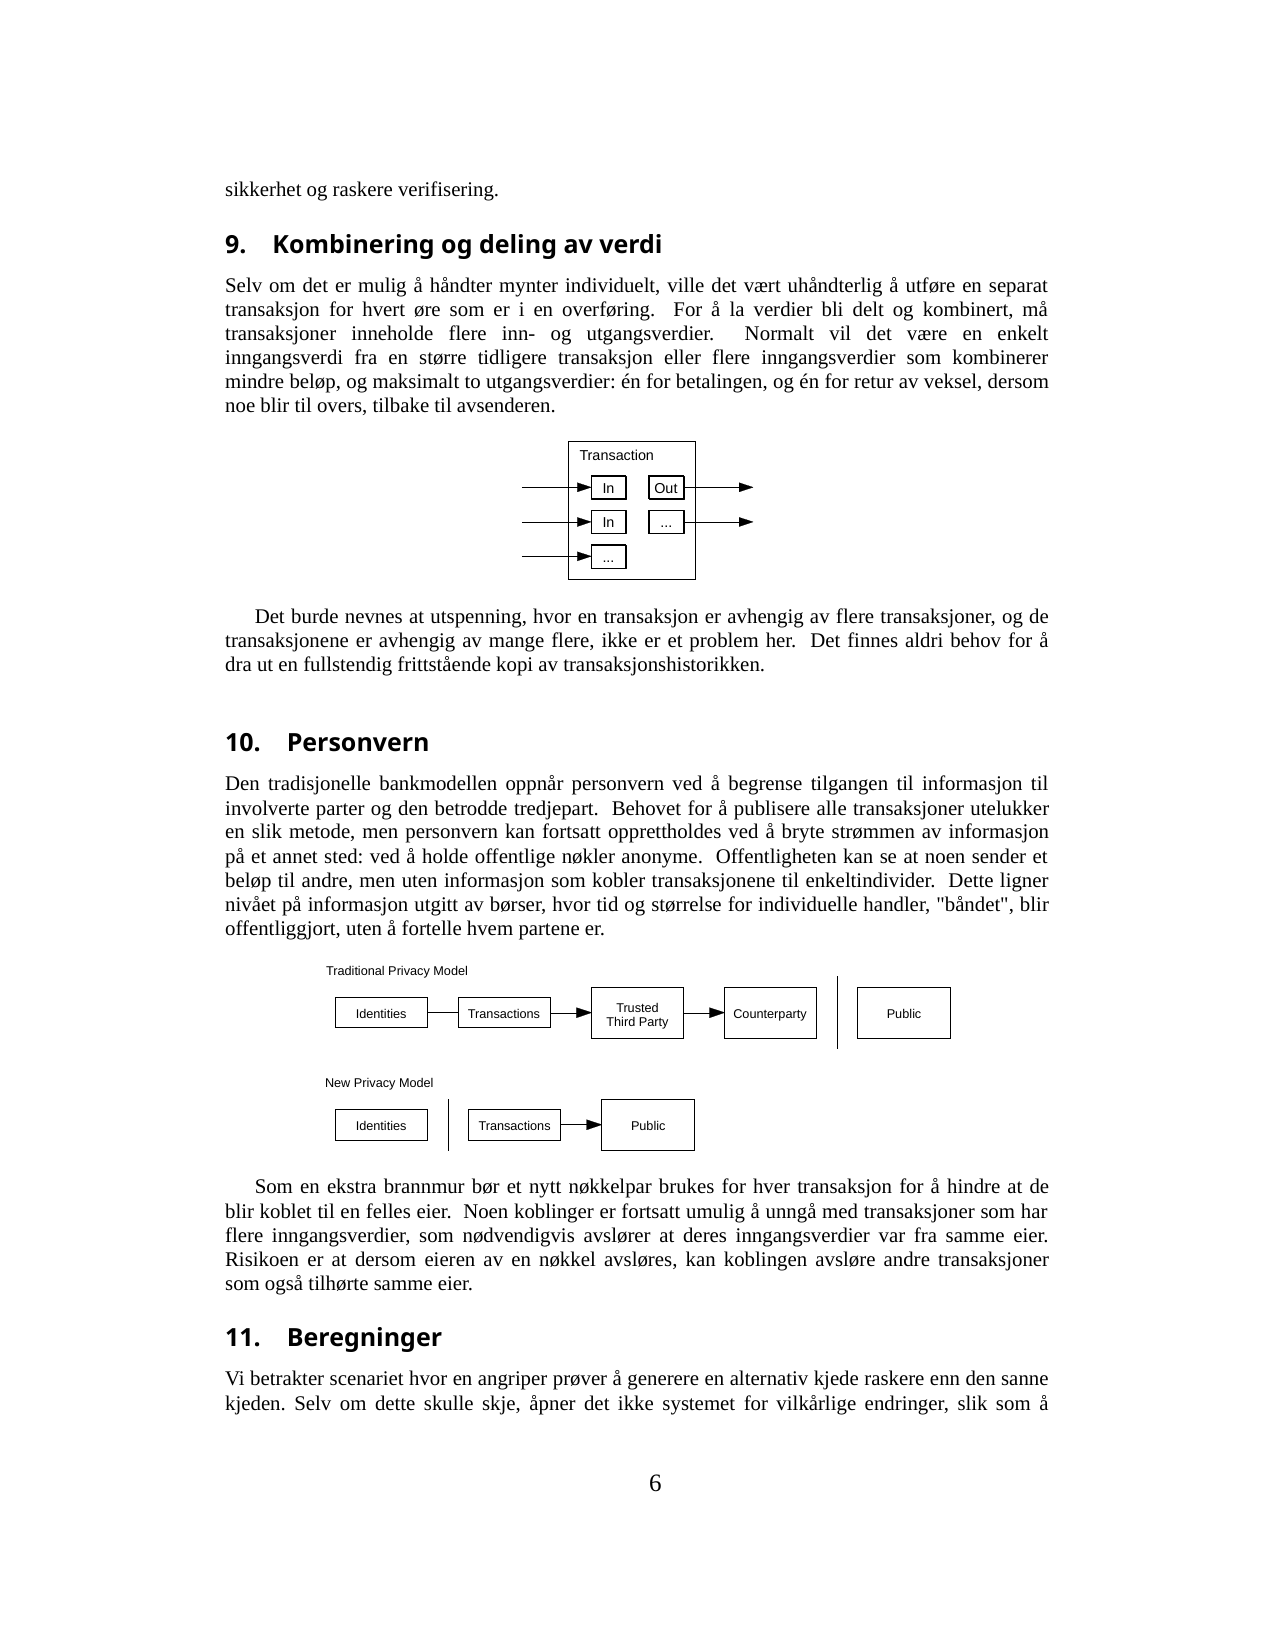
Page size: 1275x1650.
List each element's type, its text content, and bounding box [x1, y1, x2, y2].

text Det burde nevnes at utspenning, hvor en transaksjon er avhengig av flere transaksjoner, og de transaksjonene er avhengig av mange flere, ikke er et problem her. Det finnes aldri behov for å dra ut en fullstendig frittstående kopi av transaksjonshistorikken. [225, 603, 1050, 676]
text Den tradisjonelle bankmodellen oppnår personvern ved å begrense tilgangen til informasjon til involverte parter og den betrodde tredjepart. Behovet for å publisere alle transaksjoner utelukker en slik metode, men personvern kan fortsatt opprettholdes ved å bryte strømmen av informasjon på et annet sted: ved å holde offentlige nøkler anonyme. Offentligheten kan se at noen sender et beløp til andre, men uten informasjon som kobler transaksjonene til enkeltindivider. Dette ligner nivået på informasjon utgitt av børser, hvor tid og størrelse for individuelle handler, "båndet", blir offentliggjort, uten å fortelle hvem partene er. [225, 771, 1050, 940]
subtitle 9. Kombinering og deling av verdi [225, 226, 1050, 260]
text Selv om det er mulig å håndter mynter individuelt, ville det vært uhåndterlig å utføre en separat transaksjon for hvert øre som er i en overføring. For å la verdier bli delt og kombinert, må transaksjoner inneholde flere inn- og utgangsverdier. Normalt vil det være en enkelt inngangsverdi fra en større tidligere transaksjon eller flere inngangsverdier som kombinerer mindre beløp, og maksimalt to utgangsverdier: én for betalingen, og én for retur av veksel, dersom noe blir til overs, tilbake til avsenderen. [225, 273, 1050, 417]
text Vi betrakter scenariet hvor en angriper prøver å generere en alternativ kjede raskere enn den sanne kjeden. Selv om dette skulle skje, åpner det ikke systemet for vilkårlige endringer, slik som å [225, 1366, 1050, 1414]
subtitle 11. Beregninger [225, 1320, 1050, 1354]
subtitle 10. Personvern [225, 725, 1050, 759]
text sikkerhet og raskere verifisering. [225, 177, 1050, 201]
text Som en ekstra brannmur bør et nytt nøkkelpar brukes for hver transaksjon for å hindre at de blir koblet til en felles eier. Noen koblinger er fortsatt umulig å unngå med transaksjoner som har flere inngangsverdier, som nødvendigvis avslører at deres inngangsverdier var fra samme eier. Risikoen er at dersom eieren av en nøkkel avsløres, kan koblingen avsløre andre transaksjoner som også tilhørte samme eier. [225, 1174, 1050, 1295]
